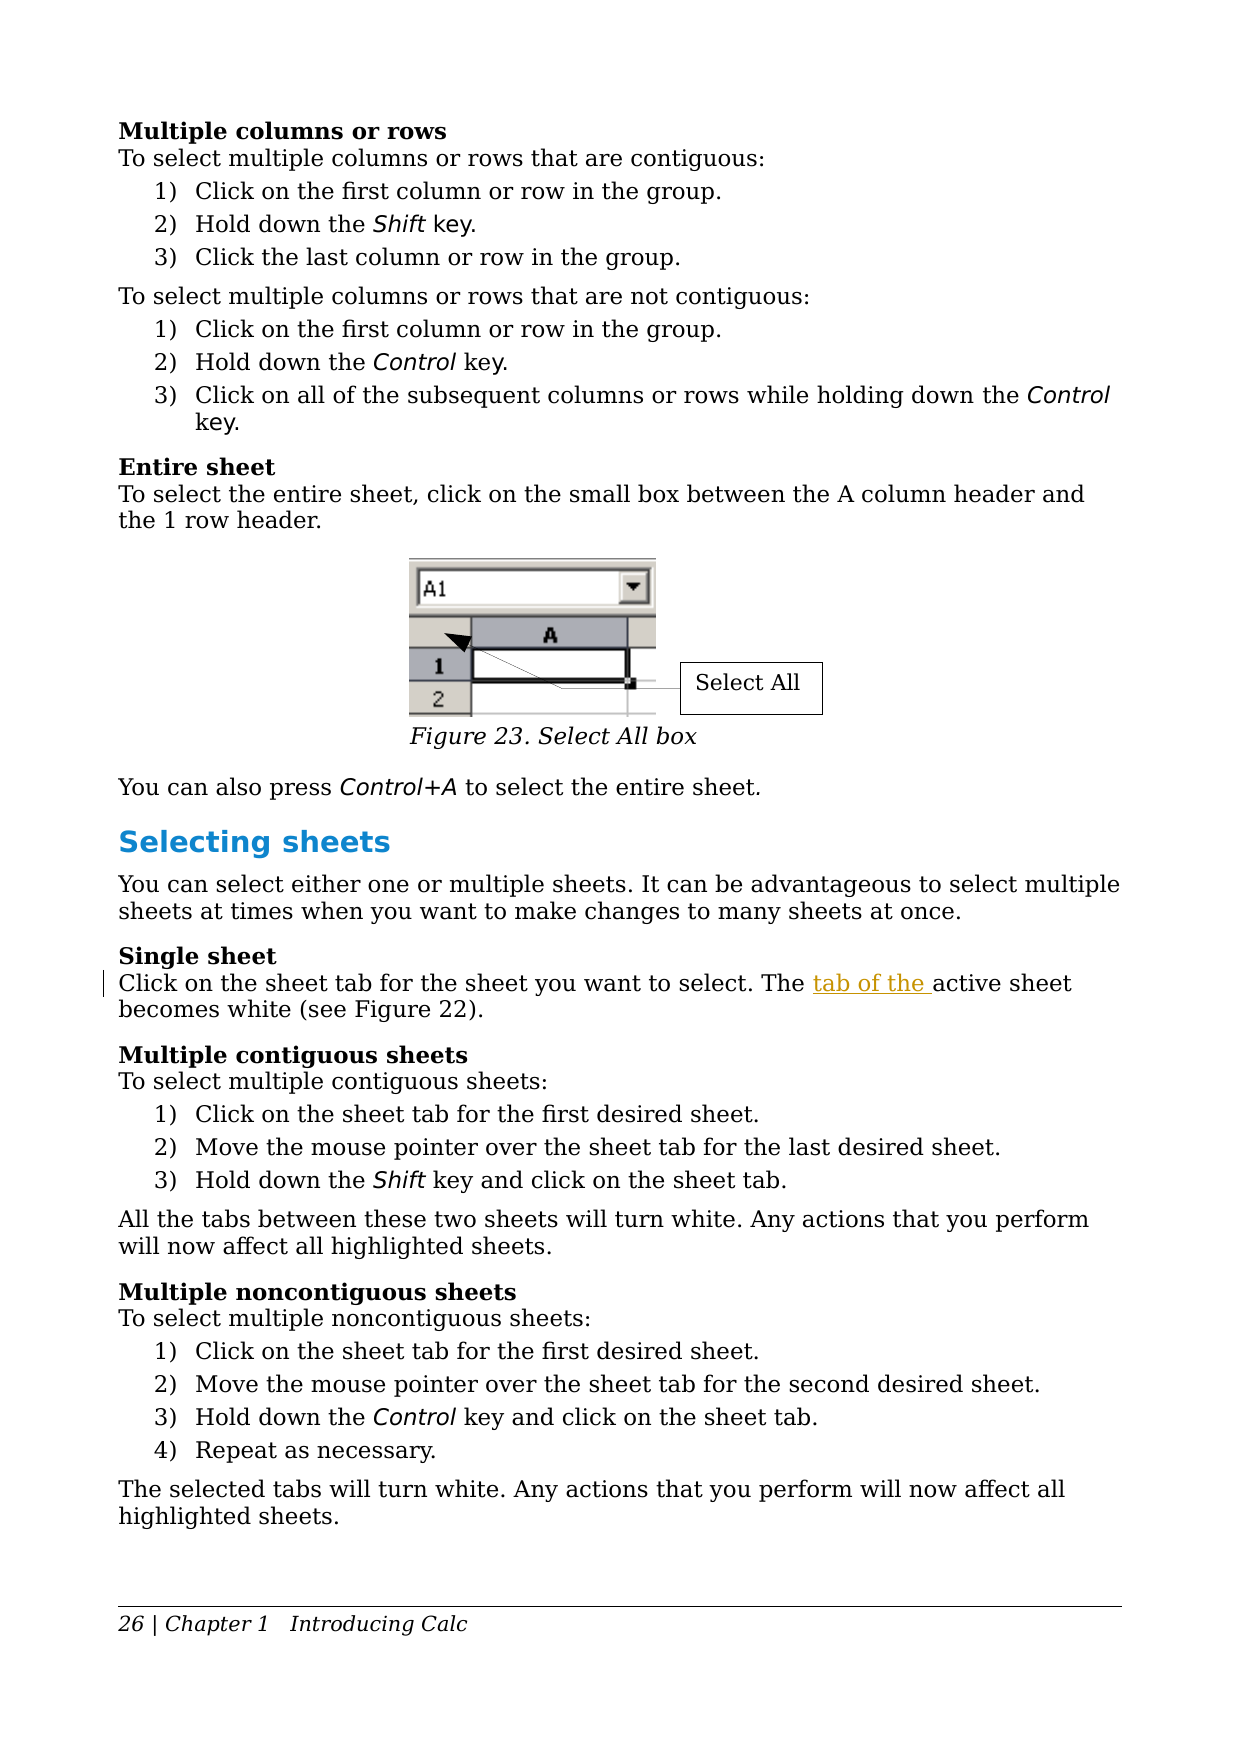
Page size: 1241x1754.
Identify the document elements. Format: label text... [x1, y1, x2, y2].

text You can select either one or multiple sheets. It can be advantageous to select multiple sheets at times when you want to make changes to many sheets at once. [118, 871, 1122, 924]
list To select multiple noncontiguous sheets: [118, 1305, 1122, 1332]
list Click on all of the subsequent columns or rows while holding down the Control key. [177, 382, 1122, 435]
list Hold down the Control key and click on the sheet tab. [177, 1404, 1122, 1431]
list Click the last column or row in the group. [177, 244, 1122, 271]
text Multiple columns or rows [118, 118, 1122, 145]
list Click on the first column or row in the group. [177, 178, 1122, 205]
list Click on the sheet tab for the first desired sheet. [177, 1338, 1122, 1365]
text To select the entire sheet, click on the small box between the A column header and the 1 row header. [118, 481, 1122, 534]
text All the tabs between these two sheets will turn white. Any actions that you perform will now affect all highlighted sheets. [118, 1207, 1122, 1260]
text Multiple noncontiguous sheets [118, 1278, 1122, 1305]
list To select multiple columns or rows that are contiguous: [118, 145, 1122, 172]
list To select multiple columns or rows that are not contiguous: [118, 283, 1122, 310]
list Hold down the Control key. [177, 349, 1122, 376]
text Single sheet [118, 943, 1122, 970]
text Click on the sheet tab for the sheet you want to select. The tab of the active sheet becomes white (see Figure 22). [118, 970, 1122, 1023]
subtitle Selecting sheets [118, 825, 1122, 859]
picture [409, 558, 656, 717]
text Figure 23. Select All box [410, 723, 831, 749]
list Click on the sheet tab for the first desired sheet. [177, 1102, 1122, 1128]
list To select multiple contiguous sheets: [118, 1068, 1122, 1095]
list Repeat as necessary. [177, 1437, 1122, 1464]
list Hold down the Shift key and click on the sheet tab. [177, 1167, 1122, 1194]
text Multiple contiguous sheets [118, 1042, 1122, 1068]
text You can also press Control+A to select the entire sheet. [118, 774, 1122, 801]
list Hold down the Shift key. [177, 211, 1122, 238]
list Move the mouse pointer over the sheet tab for the second desired sheet. [177, 1371, 1122, 1398]
list Move the mouse pointer over the sheet tab for the last desired sheet. [177, 1134, 1122, 1161]
list Click on the first column or row in the group. [177, 316, 1122, 343]
text Entire sheet [118, 454, 1122, 481]
text The selected tabs will turn white. Any actions that you perform will now affect all highlighted sheets. [118, 1476, 1122, 1530]
